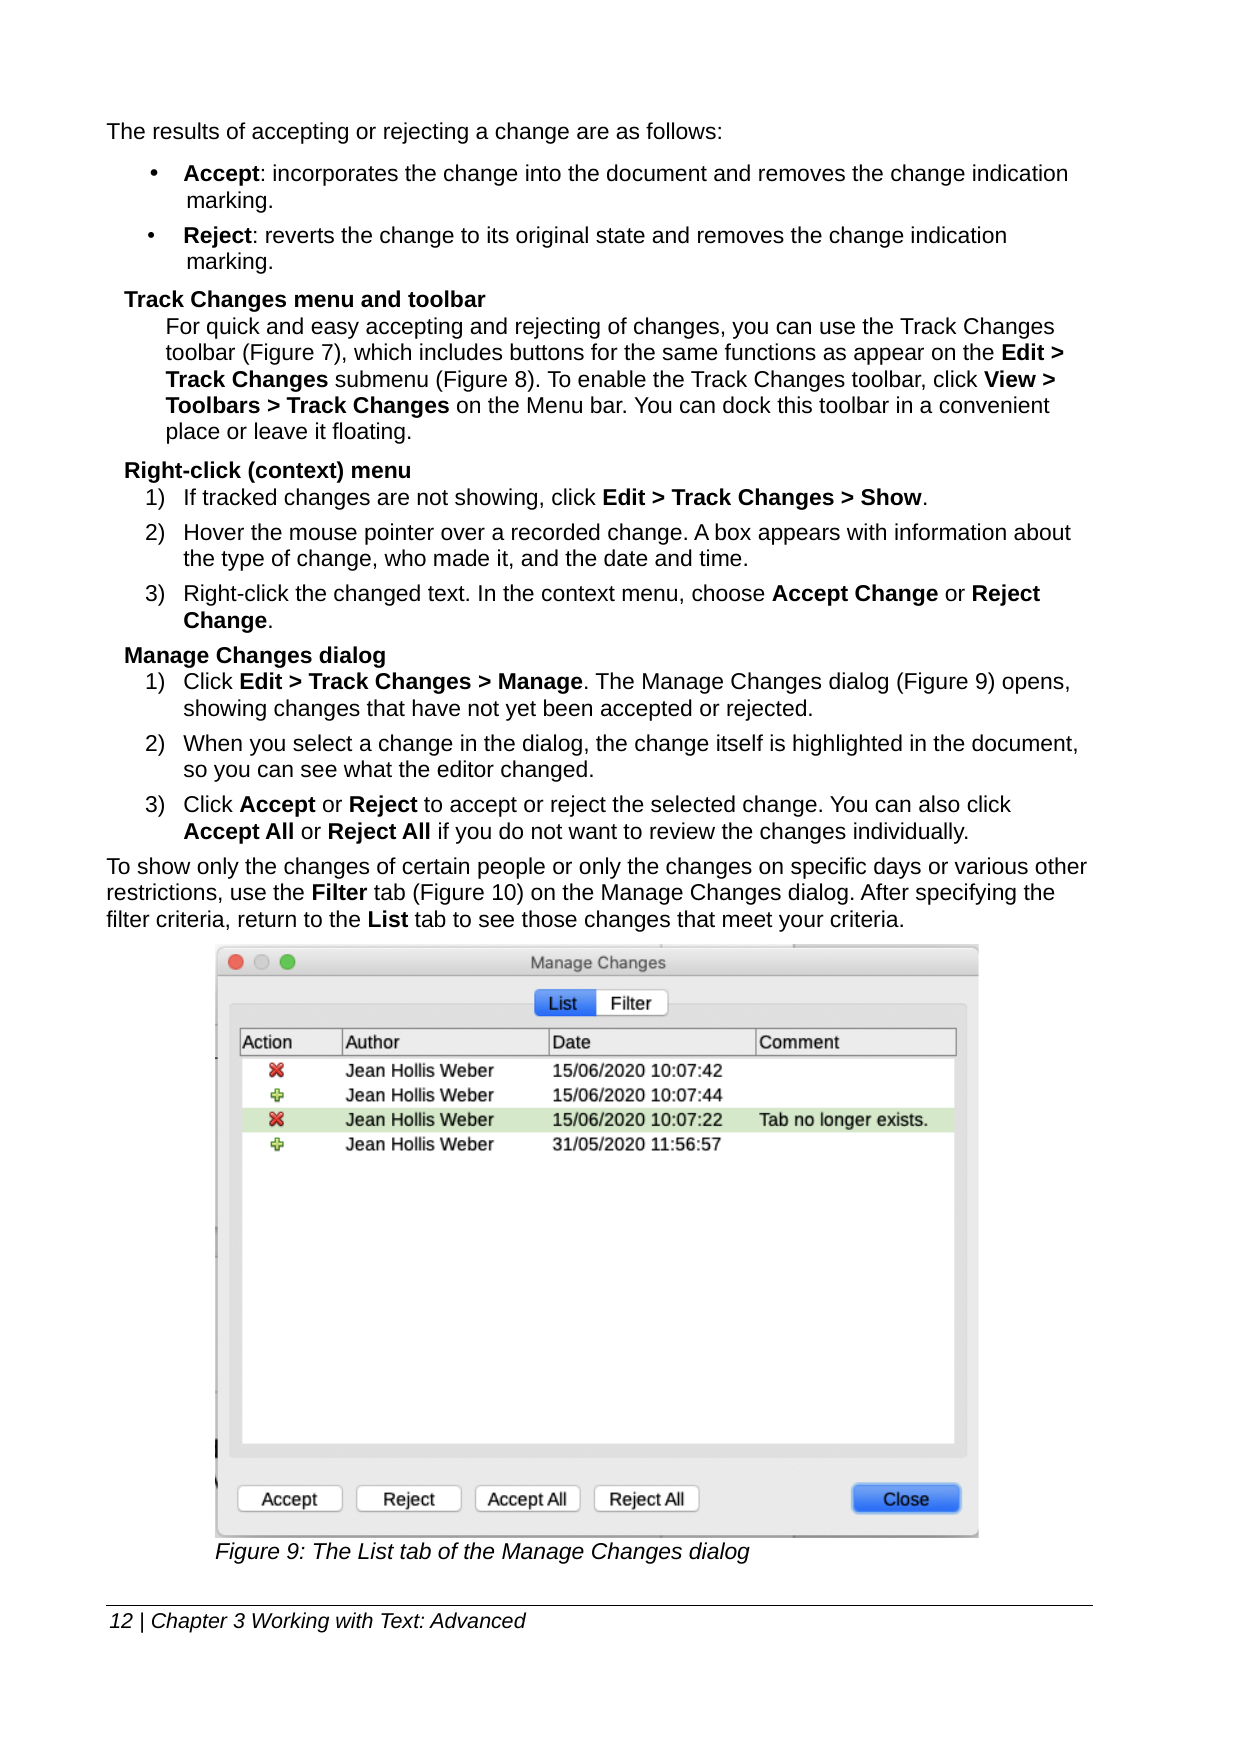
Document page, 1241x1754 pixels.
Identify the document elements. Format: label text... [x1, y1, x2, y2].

list When you select a change in the dialog, the change itself is highlighted in the document, so you can see what the editor changed. [165, 730, 1093, 782]
text Manage Changes dialog [124, 642, 1093, 668]
list Right-click the changed text. In the context menu, choose Accept Change or Reject Change. [165, 580, 1093, 633]
list Click Accept or Reject to accept or reject the selected change. You can also click Accept All or Reject All if you do not want to review the changes individually. [165, 791, 1093, 844]
list If tracked changes are not showing, click Edit > Track Changes > Show. [165, 483, 1093, 510]
text Track Changes menu and toolbar [124, 286, 1093, 313]
list Hover the mouse pointer over a recorded change. A box appears with information about the type of change, who made it, and the date and time. [165, 519, 1093, 571]
list Accept: incorporates the change into the document and removes the change indication marking. [144, 157, 1093, 213]
list Reject: reverts the change to its original state and removes the change indication marking. [144, 219, 1093, 278]
list The results of accepting or rejecting a change are as follows: [106, 118, 1093, 144]
text Figure 9: The List tab of the Manage Changes dialog [215, 944, 984, 1564]
text Right-click (context) menu [124, 457, 1093, 483]
text To show only the changes of certain people or only the changes on specific days or various other restrictions, use the Filter tab (Figure 10) on the Manage Changes dialog. After specifying the filter criteria, return to the List tab to see those changes that meet your criteria. [106, 853, 1093, 932]
list Click Edit > Track Changes > Manage. The Manage Changes dialog (Figure 9) opens, showing changes that have not yet been accepted or rejected. [165, 668, 1093, 721]
picture [215, 944, 979, 1538]
text For quick and easy accepting and rejecting of changes, you can use the Track Changes toolbar (Figure 7), which includes buttons for the same functions as appear on the Edit > Track Changes submenu (Figure 8). To enable the Track Changes toolbar, click View > Toolbars > Track Changes on the Menu bar. You can dock this toolbar in a convenient place or leave it floating. [165, 313, 1093, 444]
